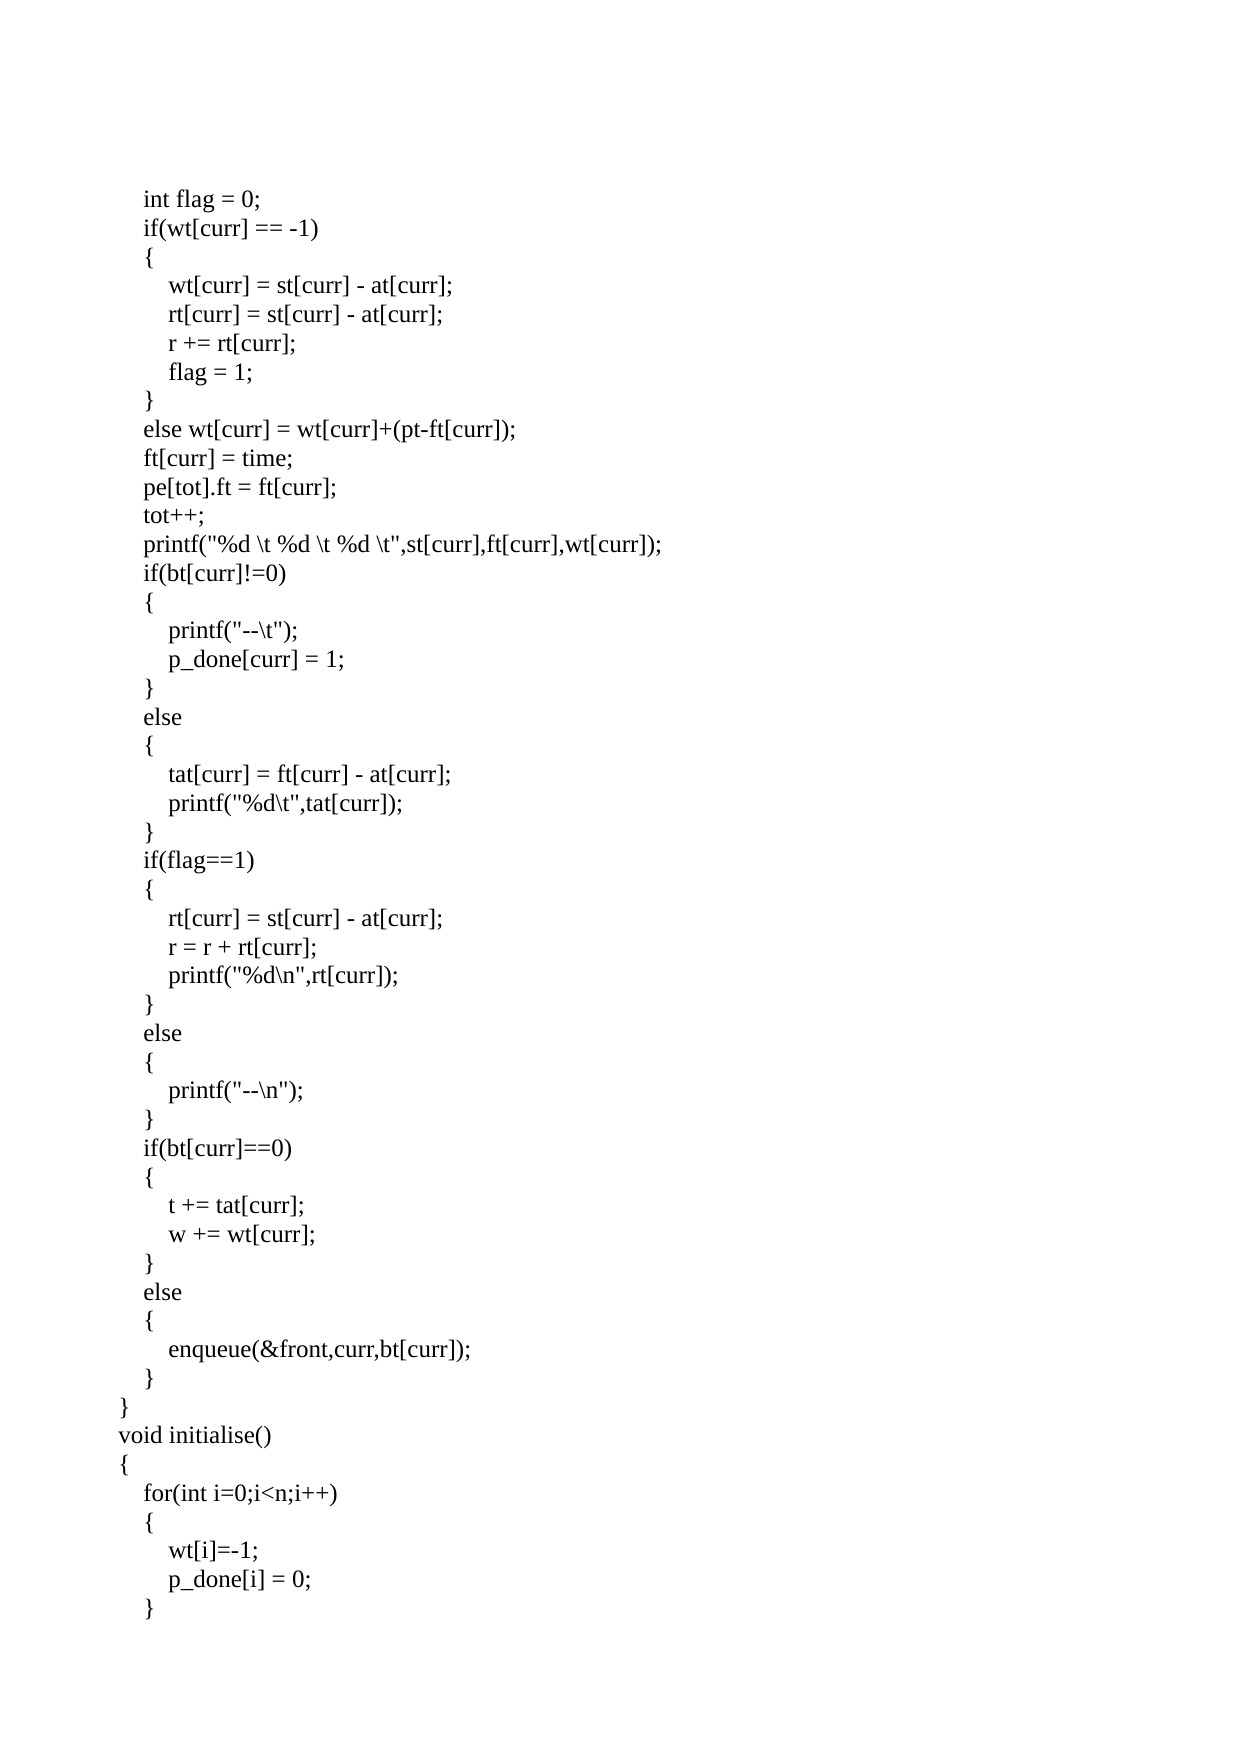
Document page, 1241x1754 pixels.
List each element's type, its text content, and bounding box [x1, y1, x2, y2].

text { [118, 1047, 1122, 1076]
text } [118, 673, 1122, 702]
text } [118, 1248, 1122, 1277]
text } [118, 1104, 1122, 1133]
text rt[curr] = st[curr] - at[curr]; [118, 903, 1122, 932]
text { [118, 1306, 1122, 1334]
text } [118, 1363, 1122, 1392]
text enqueue(&front,curr,bt[curr]); [118, 1334, 1122, 1363]
text r += rt[curr]; [118, 328, 1122, 357]
text { [118, 874, 1122, 903]
text printf("--\t"); [118, 616, 1122, 644]
text p_done[i] = 0; [118, 1564, 1122, 1593]
text pe[tot].ft = ft[curr]; [118, 472, 1122, 501]
text printf("--\n"); [118, 1076, 1122, 1104]
text } [118, 386, 1122, 414]
text int flag = 0; [118, 184, 1122, 213]
text r = r + rt[curr]; [118, 932, 1122, 961]
text if(bt[curr]!=0) [118, 558, 1122, 587]
text } [118, 817, 1122, 846]
text { [118, 1449, 1122, 1478]
text { [118, 587, 1122, 616]
text wt[curr] = st[curr] - at[curr]; [118, 271, 1122, 299]
text rt[curr] = st[curr] - at[curr]; [118, 299, 1122, 328]
text { [118, 731, 1122, 759]
text if(flag==1) [118, 846, 1122, 874]
text t += tat[curr]; [118, 1191, 1122, 1219]
text if(bt[curr]==0) [118, 1133, 1122, 1162]
text printf("%d\n",rt[curr]); [118, 961, 1122, 989]
text ft[curr] = time; [118, 443, 1122, 472]
text for(int i=0;i<n;i++) [118, 1478, 1122, 1507]
text void initialise() [118, 1421, 1122, 1449]
text printf("%d\t",tat[curr]); [118, 788, 1122, 817]
text else [118, 702, 1122, 731]
text } [118, 1593, 1122, 1622]
text w += wt[curr]; [118, 1219, 1122, 1248]
text else wt[curr] = wt[curr]+(pt-ft[curr]); [118, 414, 1122, 443]
text wt[i]=-1; [118, 1536, 1122, 1564]
text if(wt[curr] == -1) [118, 213, 1122, 242]
text tot++; [118, 501, 1122, 529]
text tat[curr] = ft[curr] - at[curr]; [118, 759, 1122, 788]
text p_done[curr] = 1; [118, 644, 1122, 673]
text } [118, 1392, 1122, 1421]
text flag = 1; [118, 357, 1122, 386]
text printf("%d \t %d \t %d \t",st[curr],ft[curr],wt[curr]); [118, 529, 1122, 558]
text } [118, 989, 1122, 1018]
text { [118, 1507, 1122, 1536]
text { [118, 242, 1122, 271]
text else [118, 1018, 1122, 1047]
text { [118, 1162, 1122, 1191]
text else [118, 1277, 1122, 1306]
